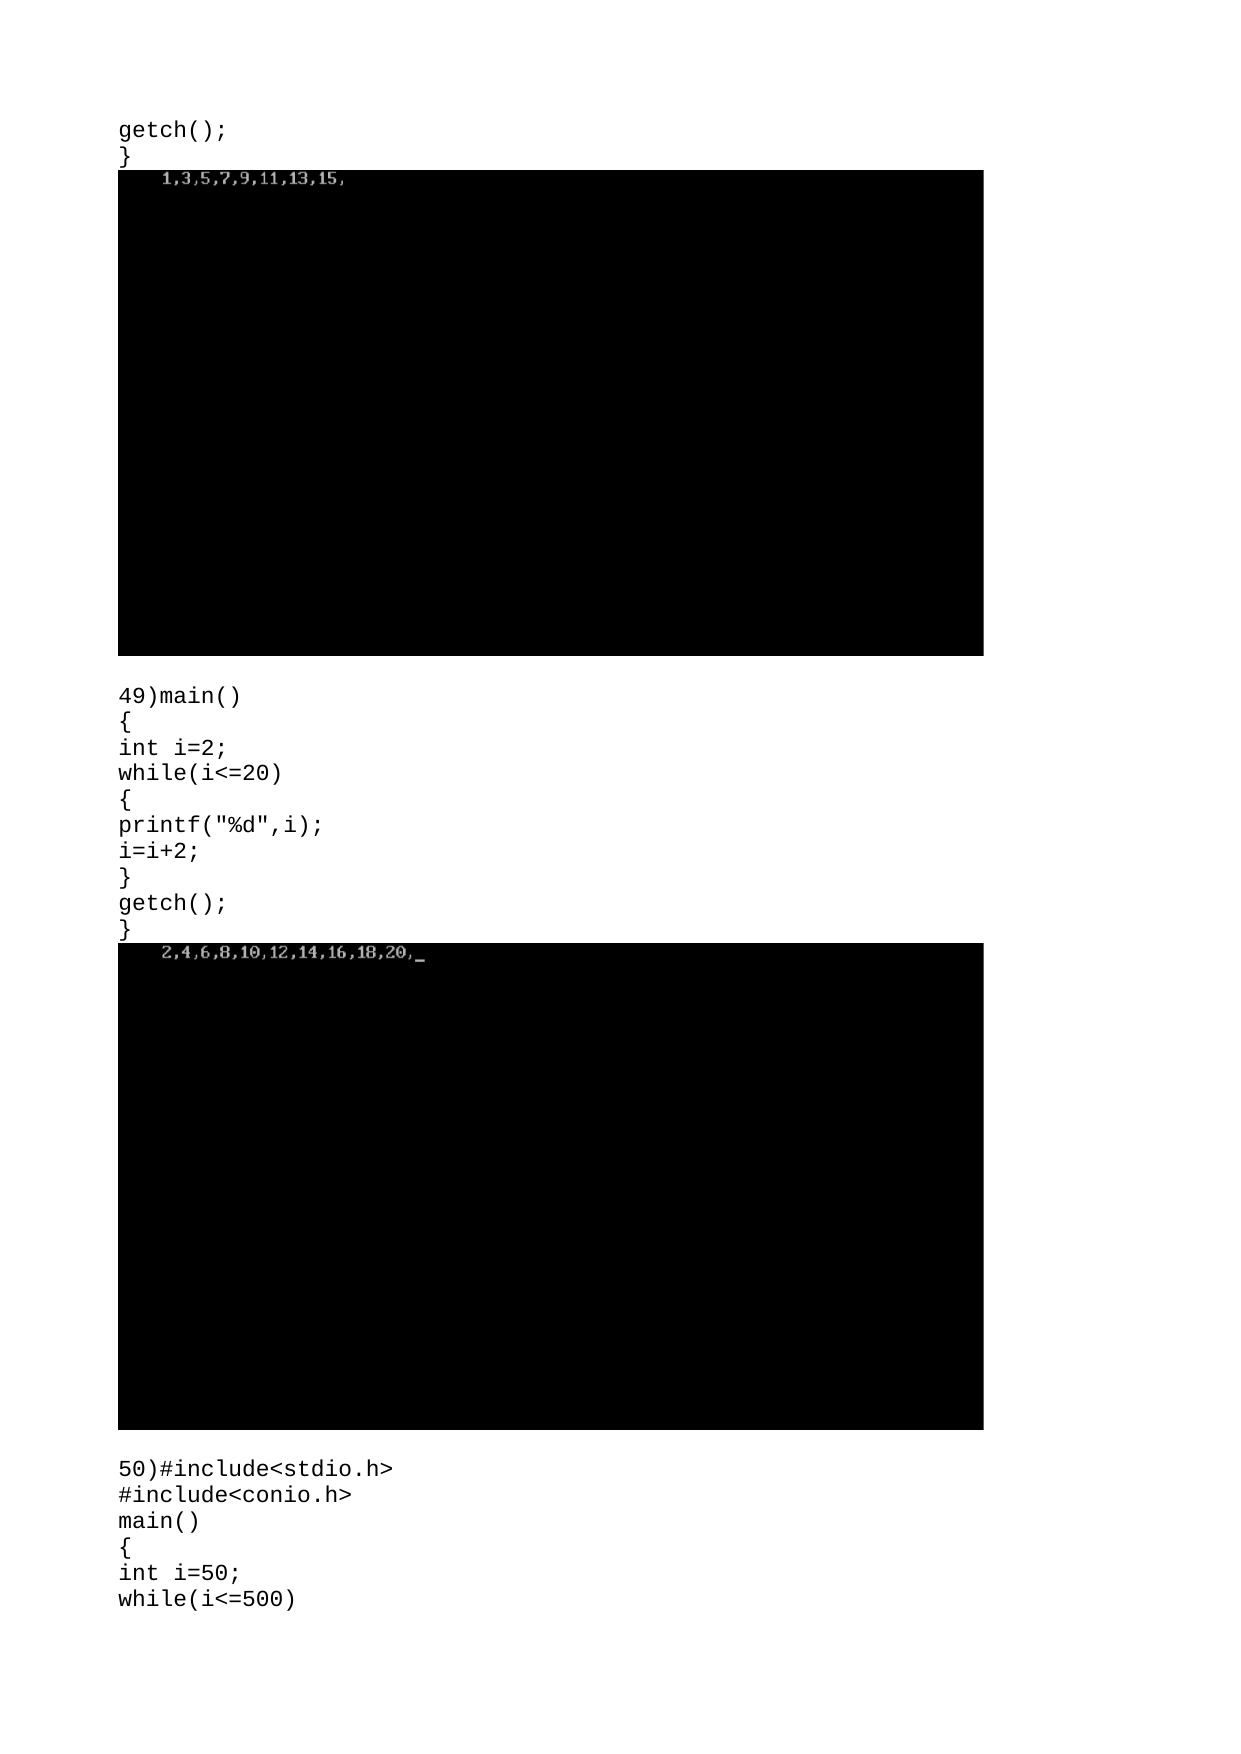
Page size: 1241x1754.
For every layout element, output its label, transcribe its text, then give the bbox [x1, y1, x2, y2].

text getch(); [118, 118, 1122, 144]
text } [118, 866, 1122, 891]
text 50)#include<stdio.h> [118, 1457, 1122, 1483]
text 49)main() [118, 684, 1122, 710]
text i=i+2; [118, 839, 1122, 866]
text } [118, 144, 1122, 170]
text while(i<=500) [118, 1587, 1122, 1613]
text { [118, 1535, 1122, 1561]
text { [118, 788, 1122, 814]
text int i=2; [118, 736, 1122, 762]
text getch(); [118, 891, 1122, 917]
text while(i<=20) [118, 762, 1122, 788]
text { [118, 710, 1122, 736]
text main() [118, 1509, 1122, 1535]
text #include<conio.h> [118, 1483, 1122, 1509]
text printf("%d",i); [118, 814, 1122, 839]
text int i=50; [118, 1561, 1122, 1587]
text } [118, 917, 1122, 943]
